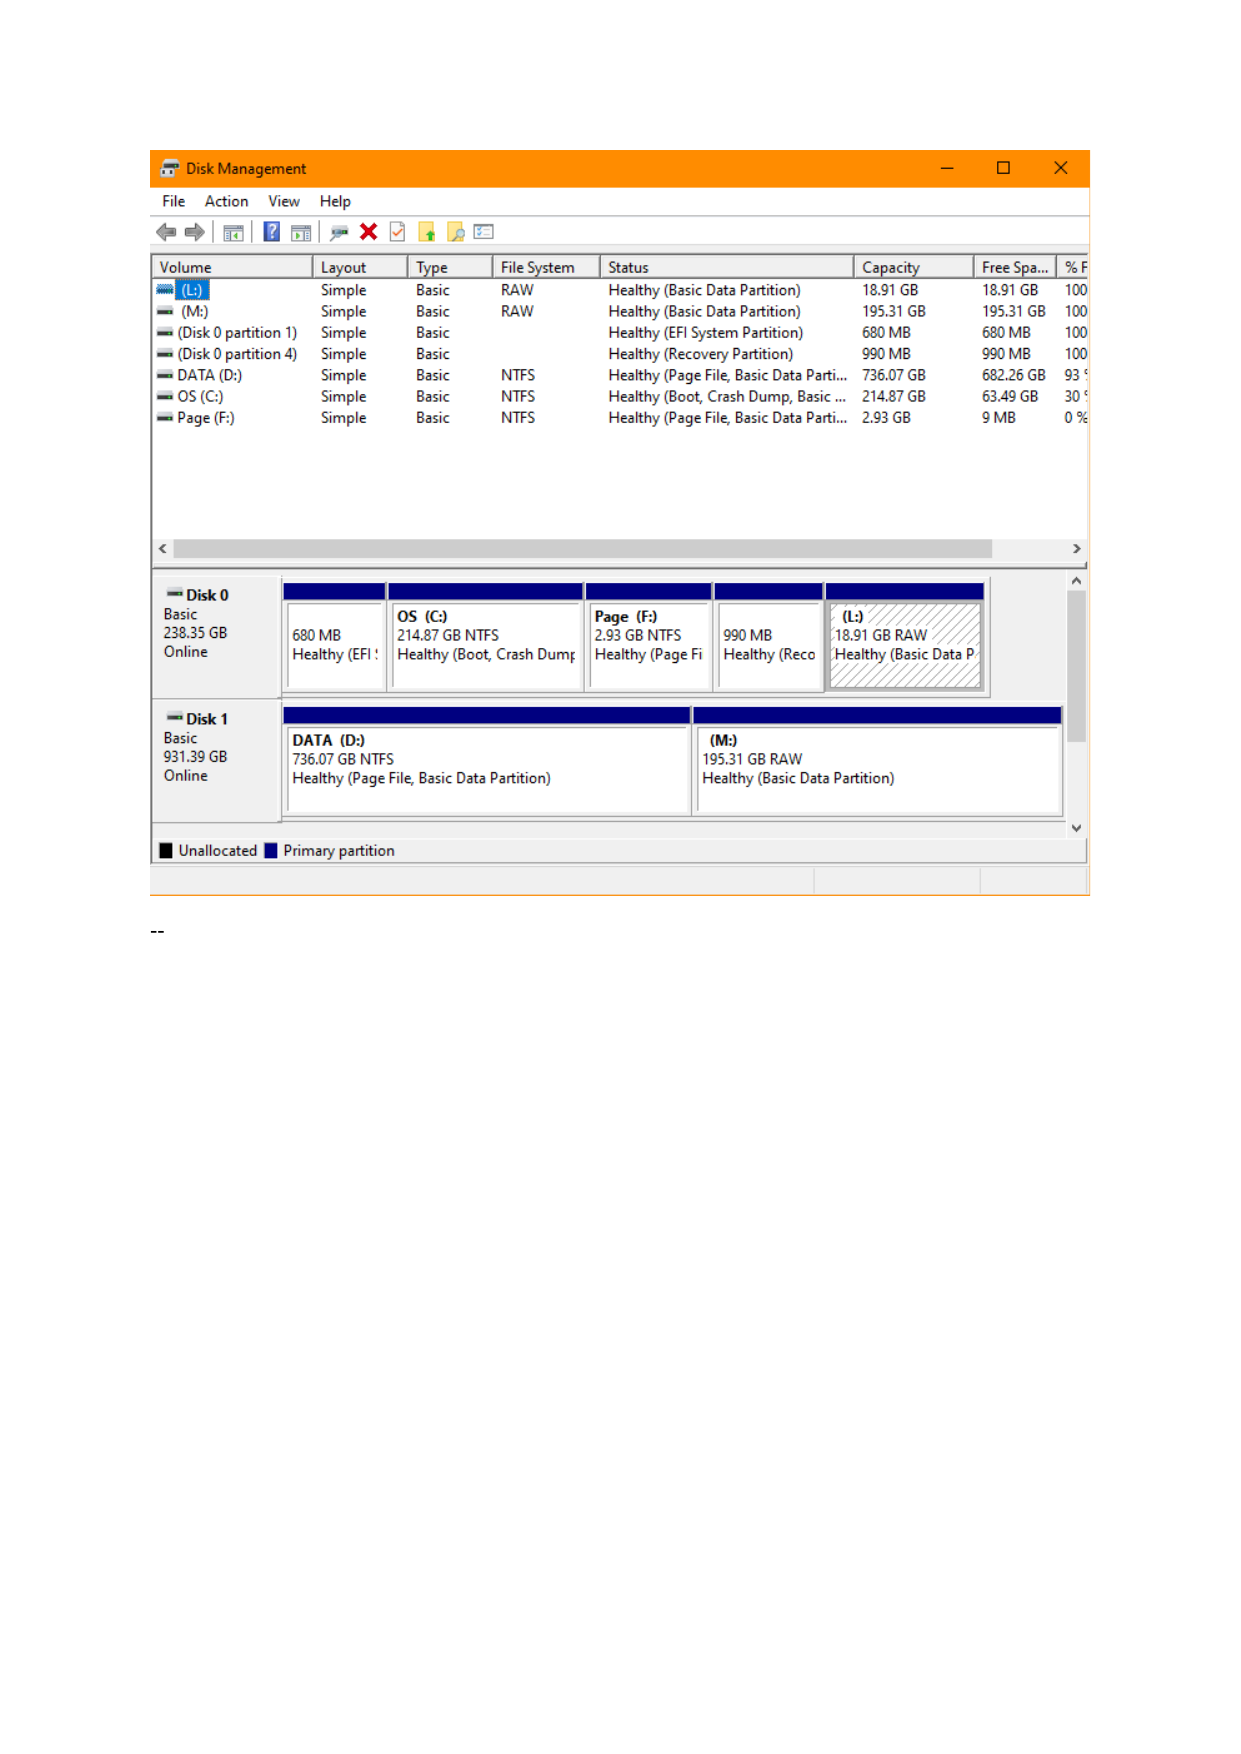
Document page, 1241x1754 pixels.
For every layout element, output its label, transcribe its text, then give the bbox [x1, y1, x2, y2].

text -- [150, 914, 1090, 946]
